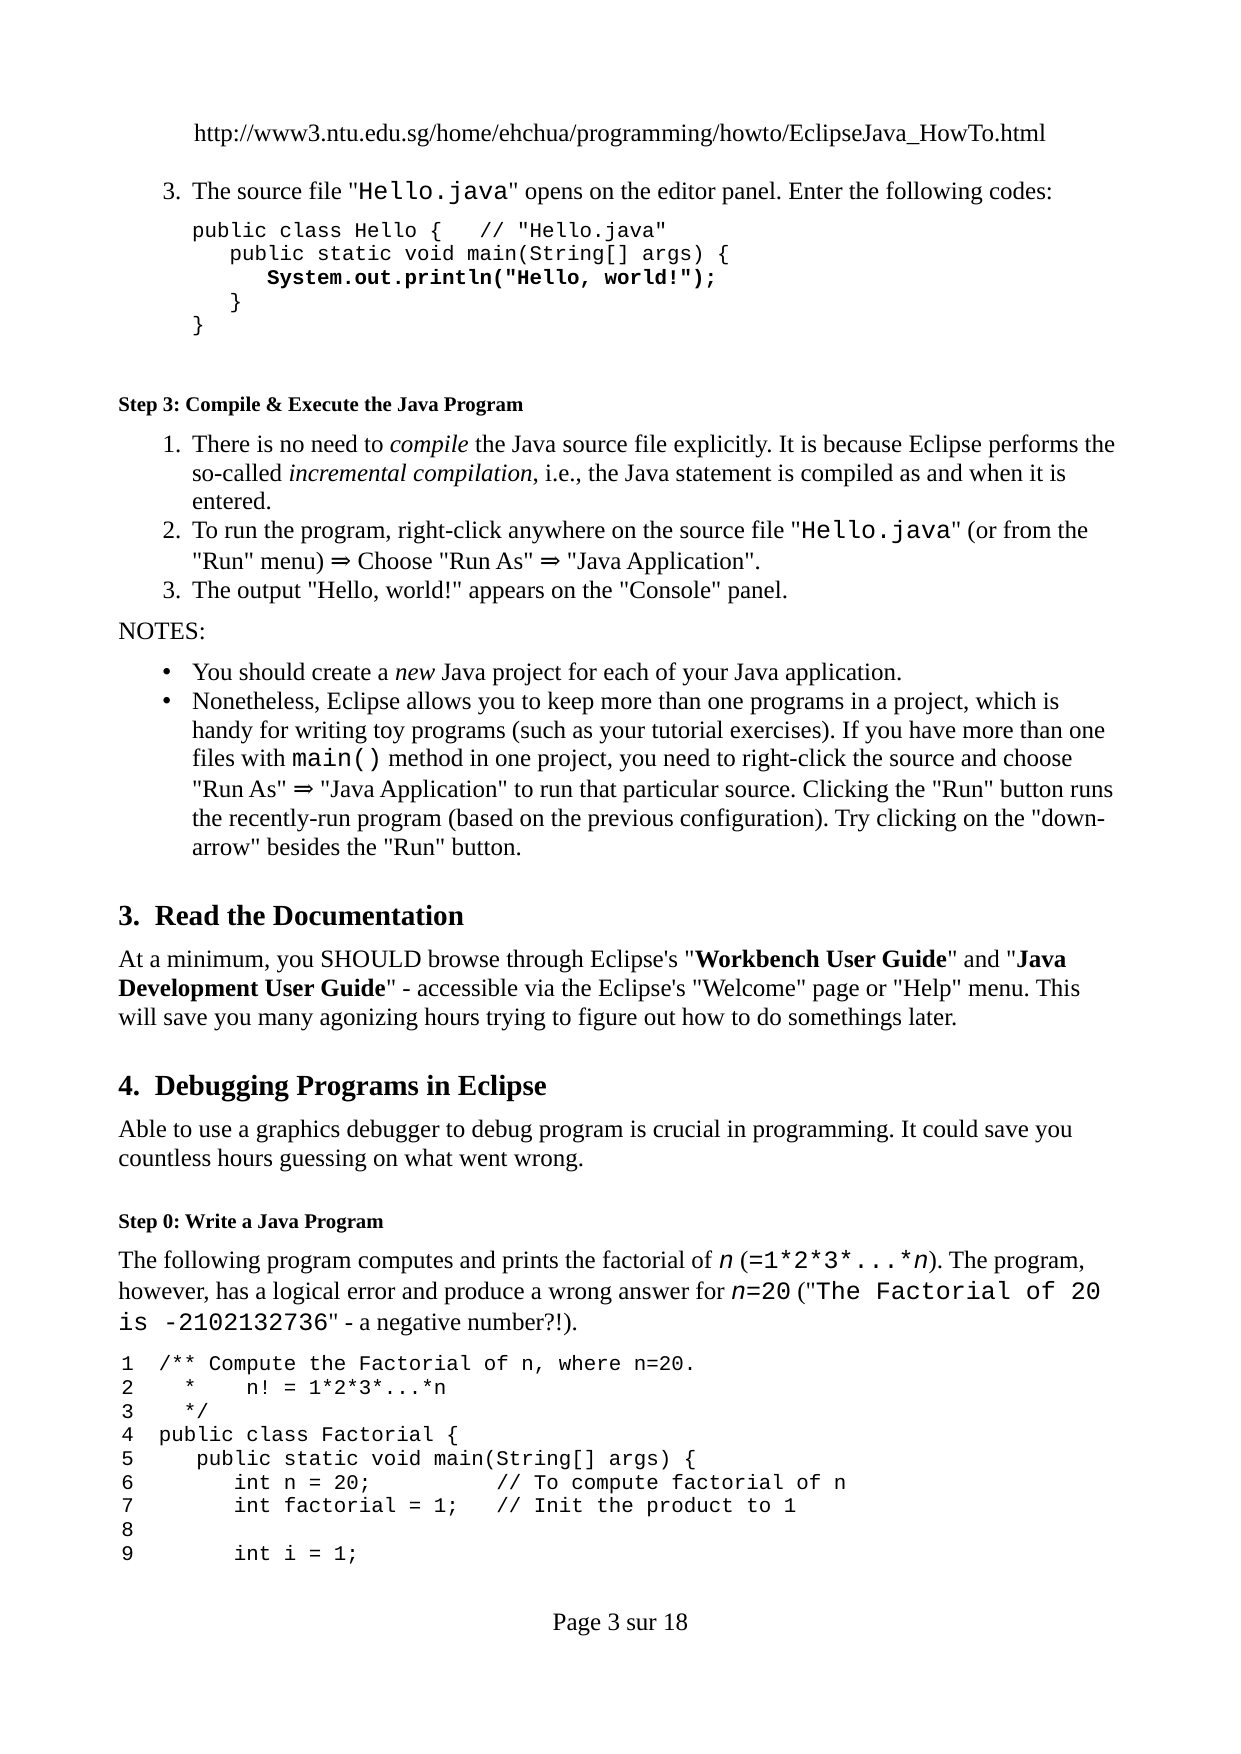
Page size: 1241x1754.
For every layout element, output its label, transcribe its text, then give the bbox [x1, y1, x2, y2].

list The output "Hello, world!" appears on the "Console" panel. [162, 575, 1122, 603]
list } [162, 314, 1122, 338]
list The source file "Hello.java" opens on the editor panel. Enter the following codes: [162, 176, 1122, 207]
text Able to use a graphics debugger to debug program is crucial in programming. It could save you countless hours guessing on what went wrong. [118, 1114, 1122, 1171]
list To run the program, right-click anywhere on the source file "Hello.java" (or from the "Run" menu) ⇒ Choose "Run As" ⇒ "Java Application". [162, 515, 1122, 575]
list There is no need to compile the Java source file explicitly. It is because Eclipse performs the so-called incremental compilation, i.e., the Java statement is compiled as and when it is entered. [162, 429, 1122, 515]
list You should create a new Java project for each of your Java application. [162, 657, 1122, 686]
table_header 1 2 3 4 5 6 7 8 9 [118, 1351, 156, 1569]
subtitle 3. Read the Documentation [118, 898, 1122, 932]
text The following program computes and prints the factorial of n (=1*2*3*...*n). The program, however, has a logical error and produce a wrong answer for n=20 ("The Factorial of 20 is -2102132736" - a negative number?!). [118, 1246, 1122, 1338]
text NOTES: [118, 616, 1122, 645]
list System.out.println("Hello, world!"); [162, 267, 1122, 291]
list } [162, 291, 1122, 314]
subtitle Step 3: Compile & Execute the Java Program [118, 392, 1122, 416]
subtitle Step 0: Write a Java Program [118, 1209, 1122, 1233]
list public class Hello { // "Hello.java" [162, 220, 1122, 243]
list Nonetheless, Eclipse allows you to keep more than one programs in a project, which is handy for writing toy programs (such as your tutorial exercises). If you have more than one files with main() method in one project, you need to right-click the source and choose "Run As" ⇒ "Java Application" to run that particular source. Clicking the "Run" button runs the recently-run program (based on the previous configuration). Try clicking on the "down-arrow" besides the "Run" button. [162, 686, 1122, 861]
text At a minimum, you SHOULD browse through Eclipse's "Workbench User Guide" and "Java Development User Guide" - accessible via the Eclipse's "Welcome" page or "Help" menu. This will save you many agonizing hours trying to figure out how to do somethings later. [118, 944, 1122, 1030]
list public static void main(String[] args) { [162, 243, 1122, 267]
subtitle 4. Debugging Programs in Eclipse [118, 1068, 1122, 1101]
table_header /** Compute the Factorial of n, where n=20. * n! = 1*2*3*...*n */ public class Factorial { public static void main(String[] args) { int n = 20; // To compute factorial of n int factorial = 1; // Init the product to 1 int i = 1; [156, 1351, 1059, 1569]
